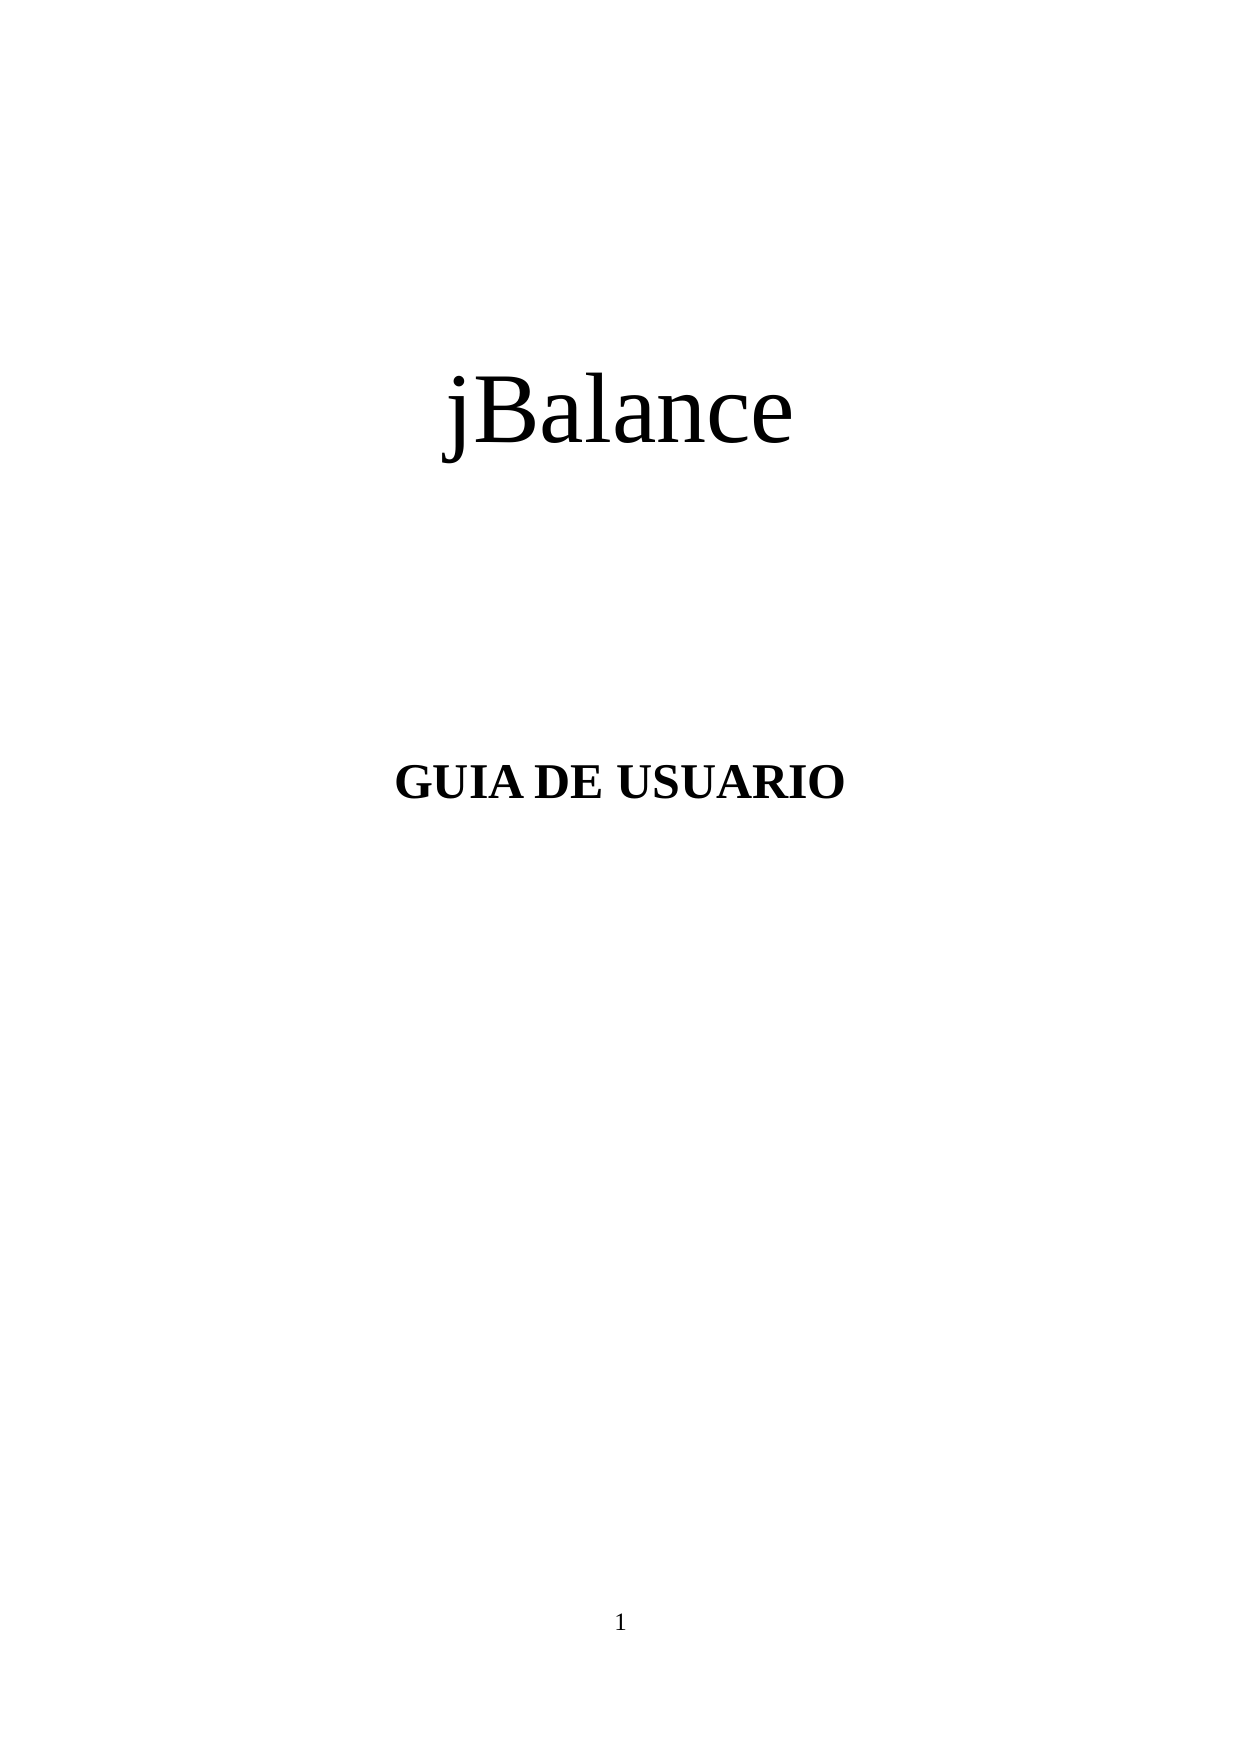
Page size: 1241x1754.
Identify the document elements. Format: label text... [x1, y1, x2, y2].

text jBalance [118, 349, 1122, 464]
text GUIA DE USUARIO [118, 752, 1122, 809]
